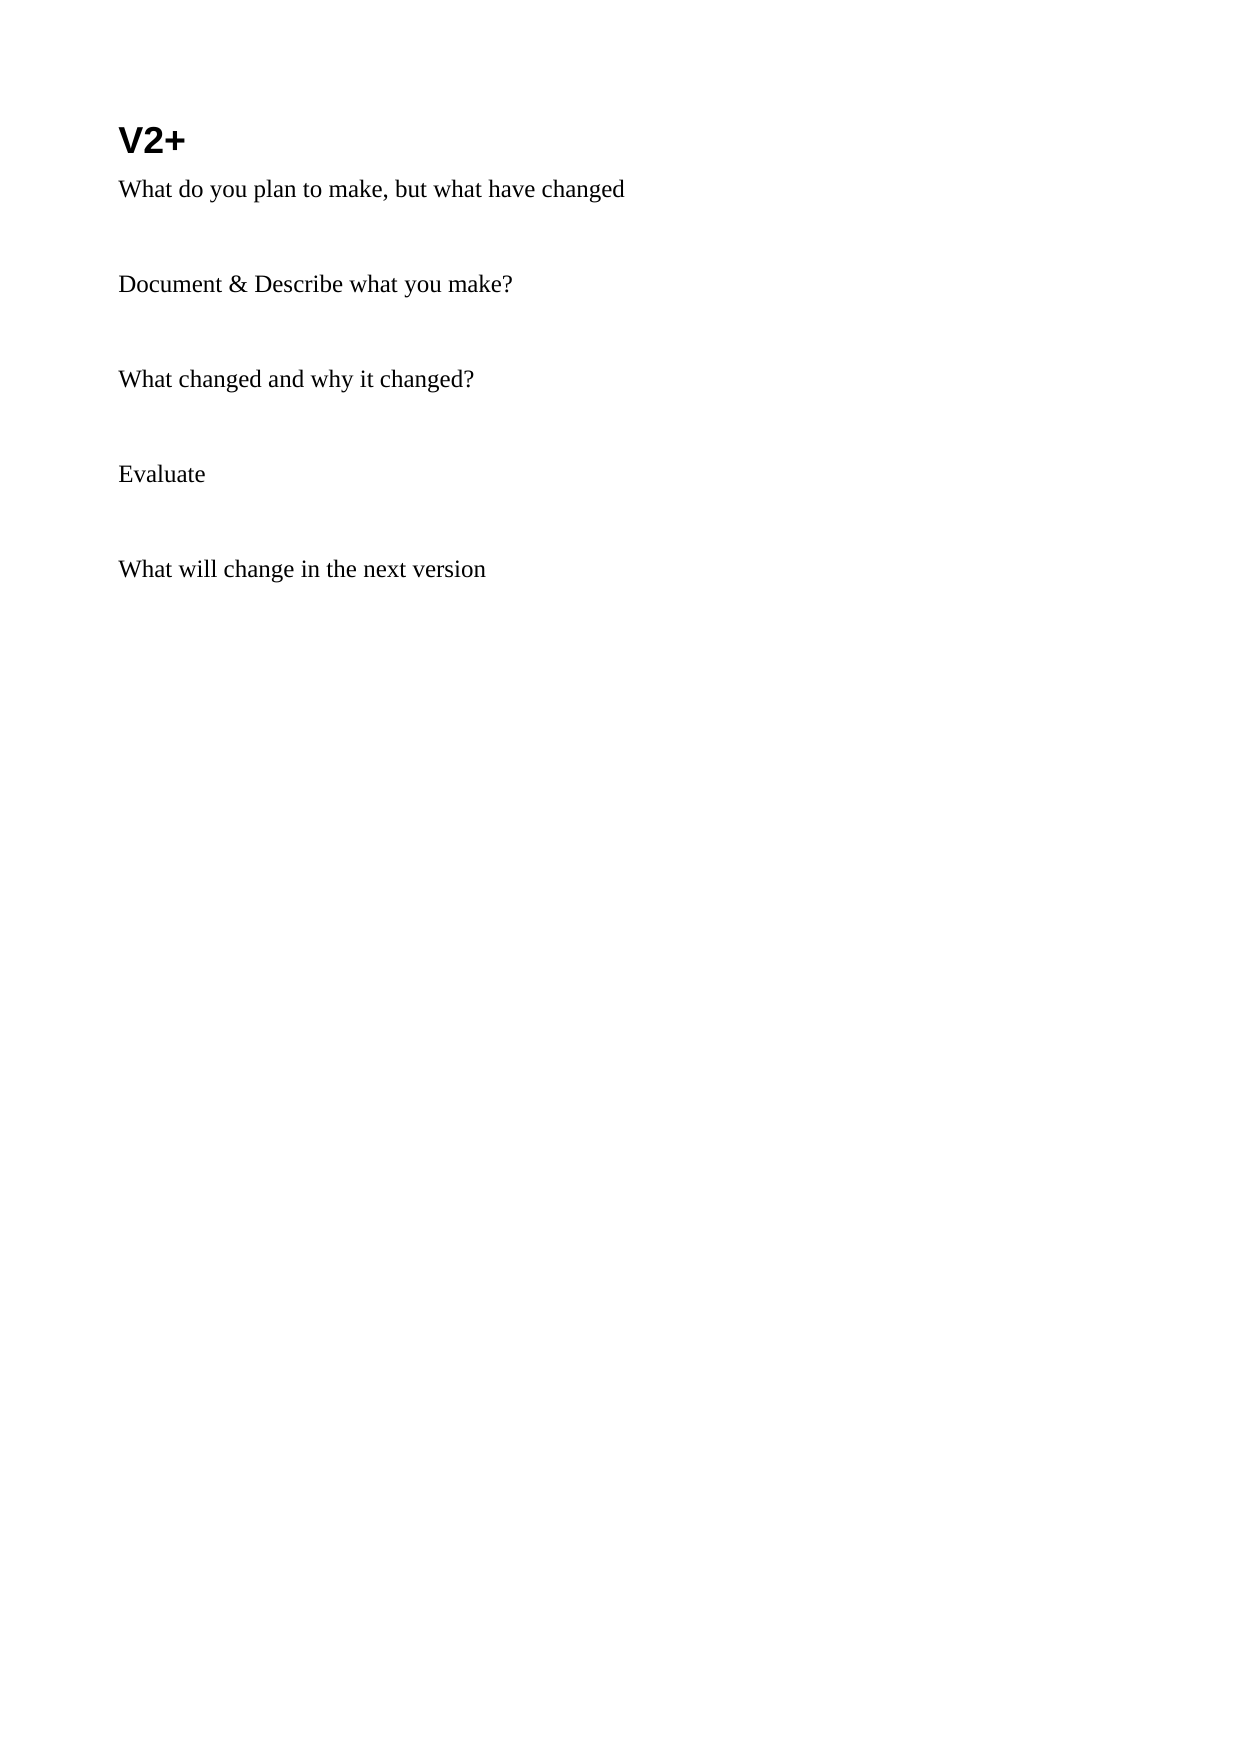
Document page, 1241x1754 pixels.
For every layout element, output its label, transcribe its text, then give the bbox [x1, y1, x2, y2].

text What changed and why it changed? [118, 364, 1122, 393]
subtitle V2+ [118, 118, 1122, 161]
text What will change in the next version [118, 554, 1122, 583]
text Evaluate [118, 459, 1122, 488]
text What do you plan to make, but what have changed [118, 174, 1122, 202]
text Document & Describe what you make? [118, 269, 1122, 298]
